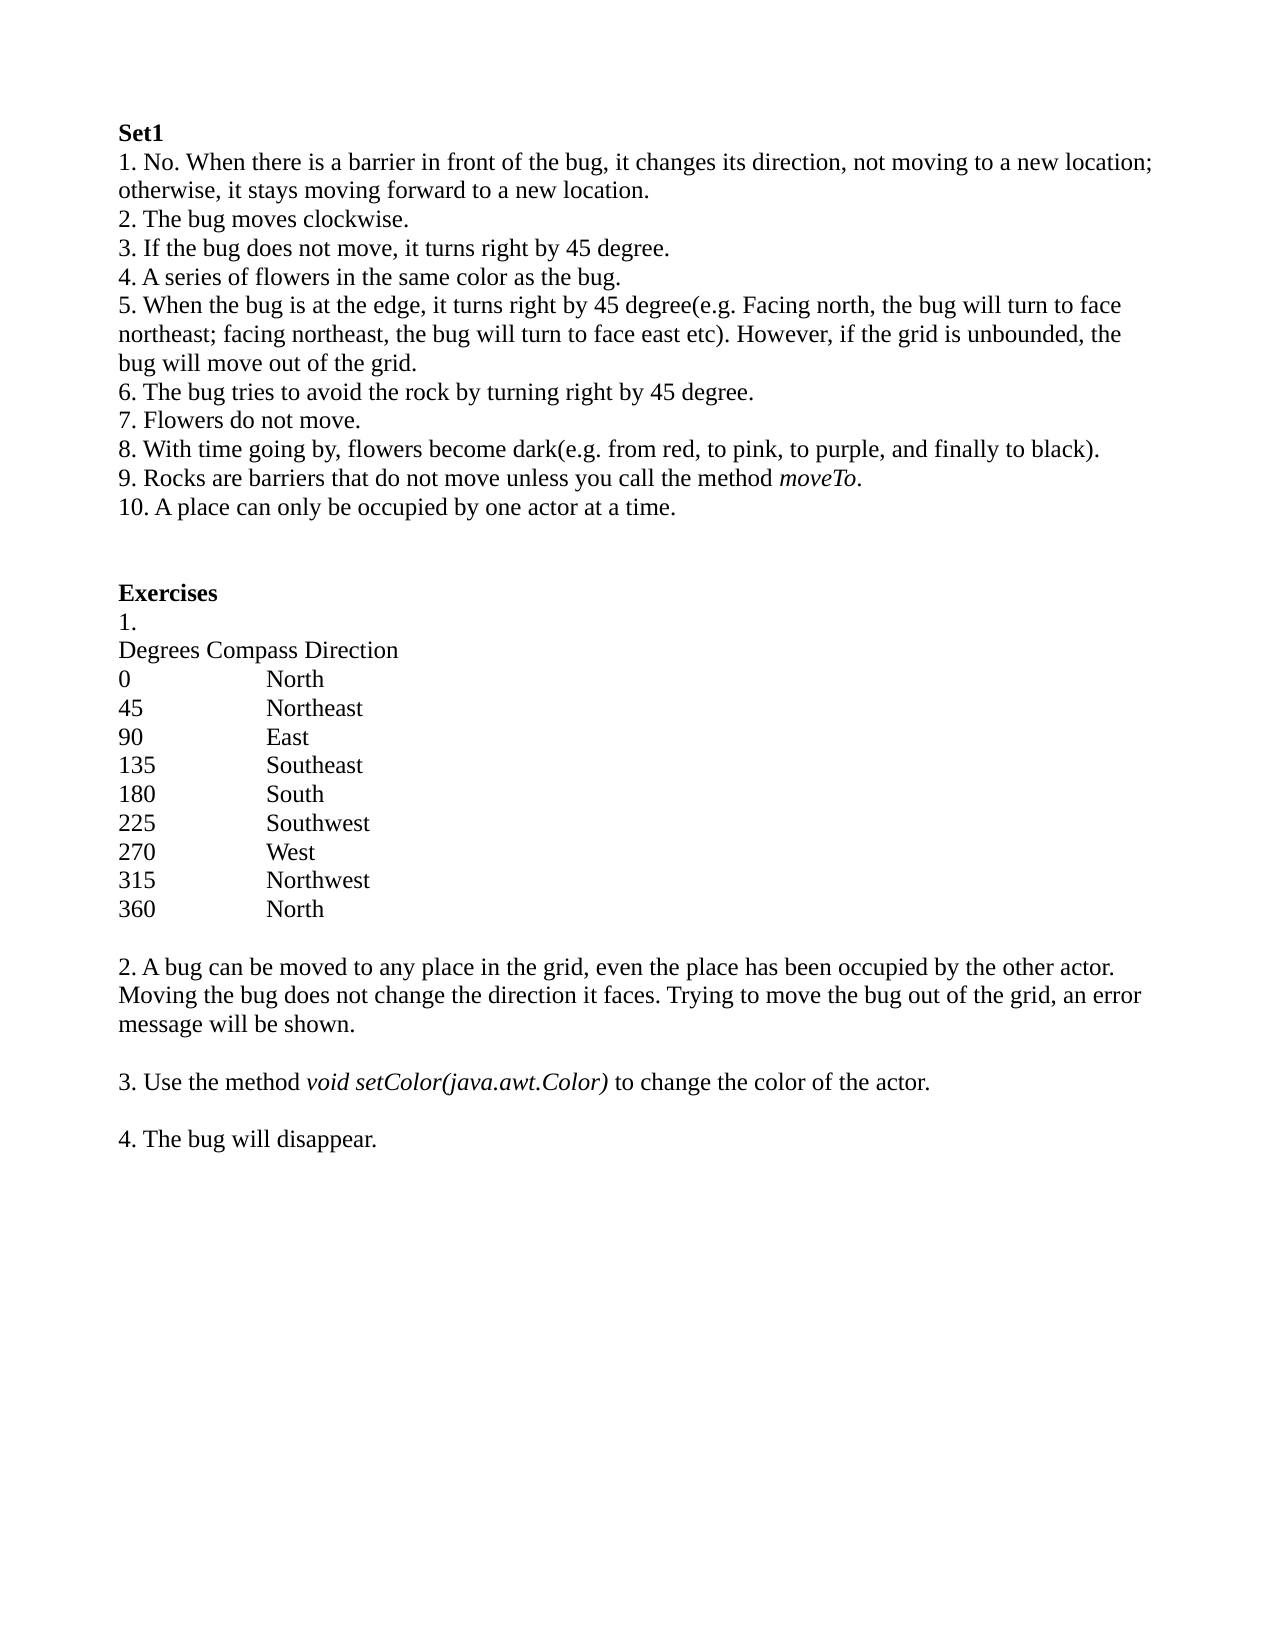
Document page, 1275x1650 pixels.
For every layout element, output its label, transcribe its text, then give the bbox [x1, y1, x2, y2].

text 3. If the bug does not move, it turns right by 45 degree. [118, 233, 1157, 262]
text 0 North [118, 664, 1157, 693]
text 45 Northeast [118, 693, 1157, 722]
text 270 West [118, 837, 1157, 866]
text Set1 [118, 118, 1157, 147]
text 180 South [118, 779, 1157, 808]
text 1. No. When there is a barrier in front of the bug, it changes its direction, not moving to a new location; otherwise, it stays moving forward to a new location. [118, 147, 1157, 204]
text 6. The bug tries to avoid the rock by turning right by 45 degree. [118, 377, 1157, 406]
text 360 North [118, 894, 1157, 923]
text Exercises [118, 578, 1157, 607]
text 7. Flowers do not move. [118, 406, 1157, 434]
text 4. The bug will disappear. [118, 1124, 1157, 1153]
text 135 Southeast [118, 751, 1157, 779]
text 8. With time going by, flowers become dark(e.g. from red, to pink, to purple, and finally to black). [118, 434, 1157, 463]
text 4. A series of flowers in the same color as the bug. [118, 262, 1157, 291]
text 225 Southwest [118, 808, 1157, 837]
text 90 East [118, 722, 1157, 751]
text 3. Use the method void setColor(java.awt.Color) to change the color of the actor. [118, 1067, 1157, 1096]
text 315 Northwest [118, 866, 1157, 894]
text 9. Rocks are barriers that do not move unless you call the method moveTo. [118, 463, 1157, 492]
text 1. [118, 607, 1157, 636]
text 5. When the bug is at the edge, it turns right by 45 degree(e.g. Facing north, the bug will turn to face northeast; facing northeast, the bug will turn to face east etc). However, if the grid is unbounded, the bug will move out of the grid. [118, 291, 1157, 377]
text 10. A place can only be occupied by one actor at a time. [118, 492, 1157, 521]
text 2. A bug can be moved to any place in the grid, even the place has been occupied by the other actor. Moving the bug does not change the direction it faces. Trying to move the bug out of the grid, an error message will be shown. [118, 952, 1157, 1038]
text 2. The bug moves clockwise. [118, 204, 1157, 233]
text Degrees Compass Direction [118, 636, 1157, 664]
